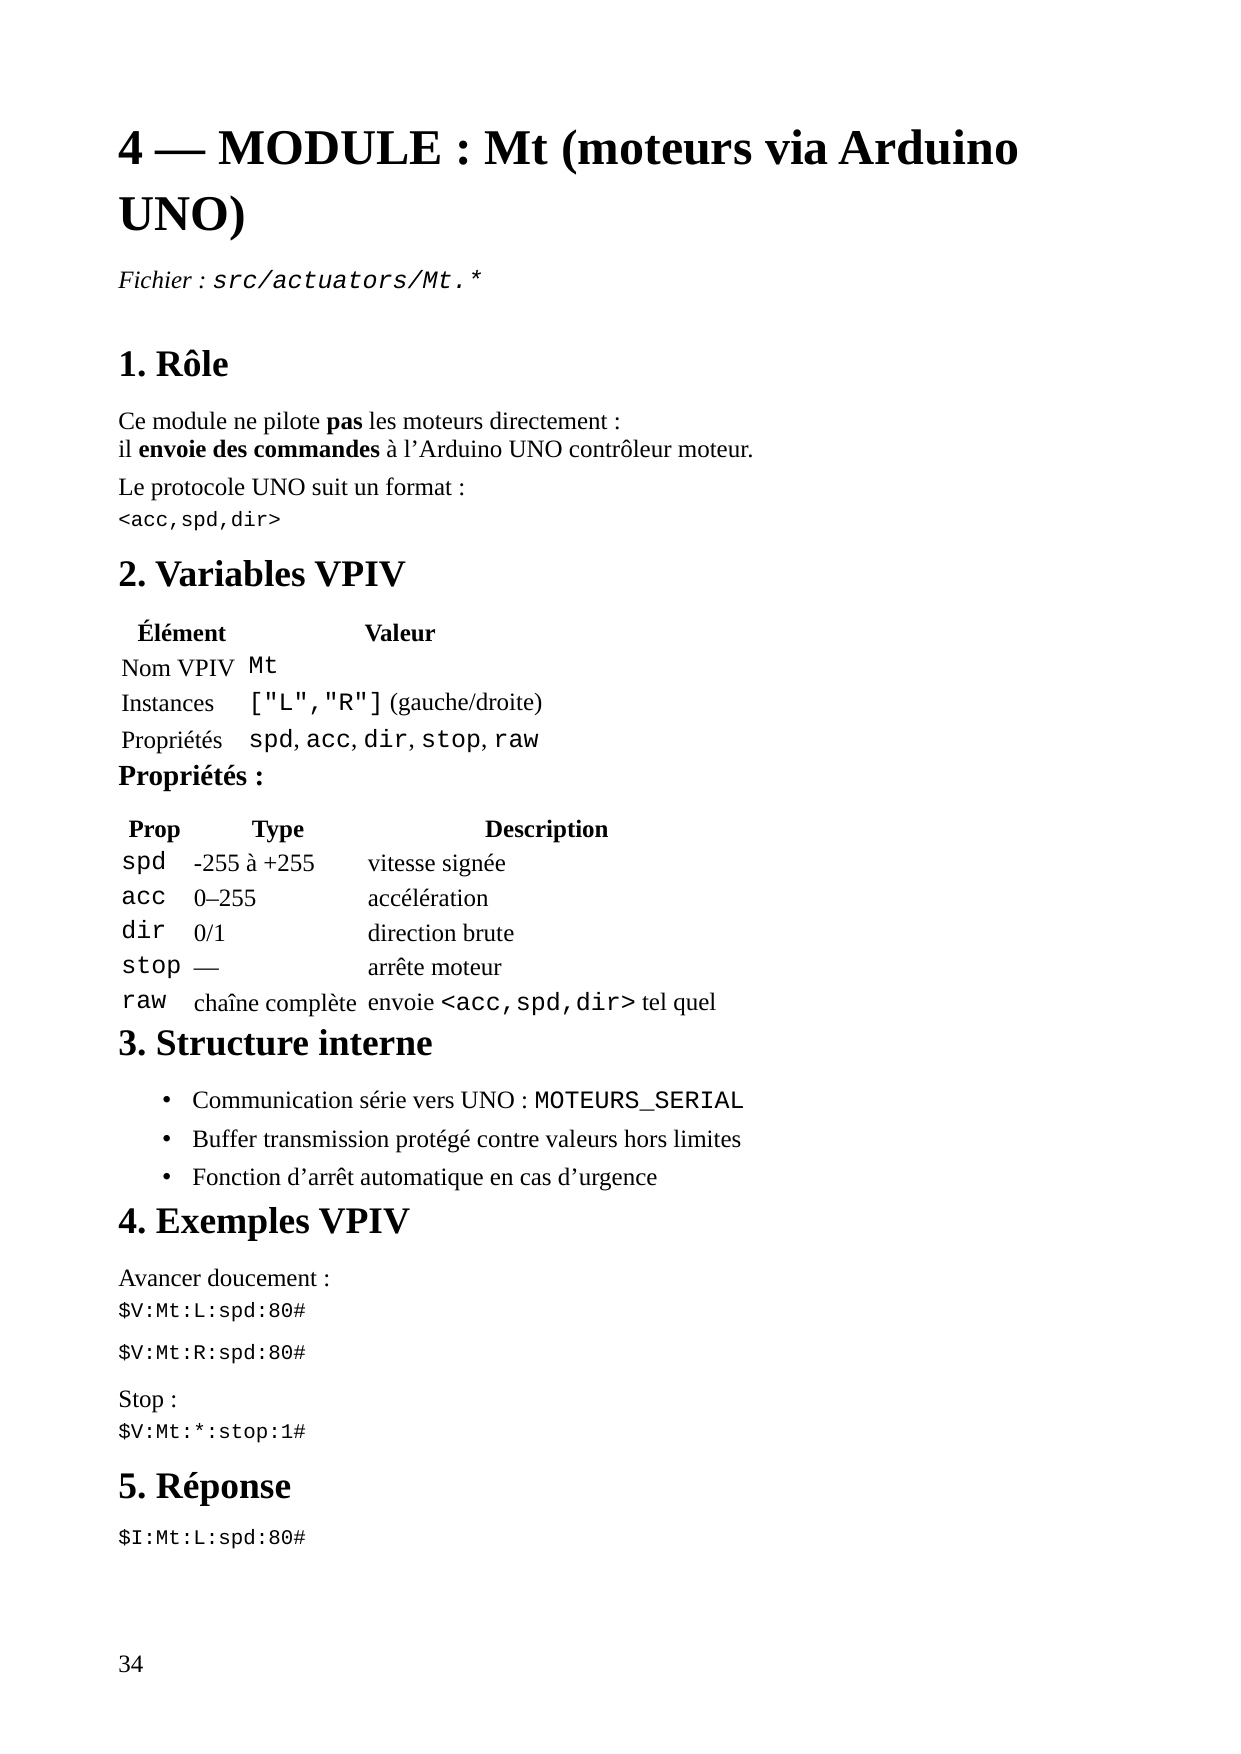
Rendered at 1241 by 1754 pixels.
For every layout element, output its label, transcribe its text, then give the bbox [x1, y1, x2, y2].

list Fonction d’arrêt automatique en cas d’urgence [162, 1162, 1122, 1190]
list Communication série vers UNO : MOTEURS_SERIAL [162, 1085, 1122, 1116]
text <acc,spd,dir> [118, 509, 1122, 533]
subtitle 4. Exemples VPIV [118, 1199, 1122, 1242]
text Fichier : src/actuators/Mt.* [118, 265, 1122, 296]
text Stop : [118, 1384, 1122, 1413]
table_cell Propriétés [118, 721, 245, 758]
table_cell accélération [365, 880, 729, 915]
table_cell Nom VPIV [118, 650, 245, 684]
subtitle 2. Variables VPIV [118, 551, 1122, 594]
table_cell spd, acc, dir, stop, raw [245, 721, 555, 758]
table_header Prop [118, 811, 191, 846]
table_cell arrête moteur [365, 949, 729, 984]
table_cell chaîne complète [191, 984, 365, 1021]
table_cell -255 à +255 [191, 846, 365, 880]
text Ce module ne pilote pas les moteurs directement : il envoie des commandes à l’Arduino UNO contrôleur moteur. [118, 406, 1122, 463]
subtitle 1. Rôle [118, 342, 1122, 385]
table_cell dir [118, 915, 191, 949]
table_cell spd [118, 846, 191, 880]
table_header Type [191, 811, 365, 846]
text $V:Mt:R:spd:80# [118, 1342, 1122, 1366]
table_cell 0/1 [191, 915, 365, 949]
subtitle 3. Structure interne [118, 1021, 1122, 1064]
table_header Valeur [245, 615, 555, 650]
table_cell direction brute [365, 915, 729, 949]
table_cell envoie <acc,spd,dir> tel quel [365, 984, 729, 1021]
table_cell Mt [245, 650, 555, 684]
text $I:Mt:L:spd:80# [118, 1527, 1122, 1551]
table_header Description [365, 811, 729, 846]
table_cell — [191, 949, 365, 984]
text $V:Mt:L:spd:80# [118, 1301, 1122, 1324]
text Avancer doucement : [118, 1263, 1122, 1292]
table_cell vitesse signée [365, 846, 729, 880]
table_cell raw [118, 984, 191, 1021]
subtitle 5. Réponse [118, 1463, 1122, 1506]
table_cell Instances [118, 685, 245, 721]
text $V:Mt:*:stop:1# [118, 1421, 1122, 1445]
table_cell 0–255 [191, 880, 365, 915]
text Le protocole UNO suit un format : [118, 472, 1122, 501]
subtitle Propriétés : [118, 758, 1122, 791]
subtitle 4 — MODULE : Mt (moteurs via Arduino UNO) [118, 118, 1122, 242]
table_cell ["L","R"] (gauche/droite) [245, 685, 555, 721]
table_cell acc [118, 880, 191, 915]
list Buffer transmission protégé contre valeurs hors limites [162, 1124, 1122, 1153]
table_cell stop [118, 949, 191, 984]
table_header Élément [118, 615, 245, 650]
